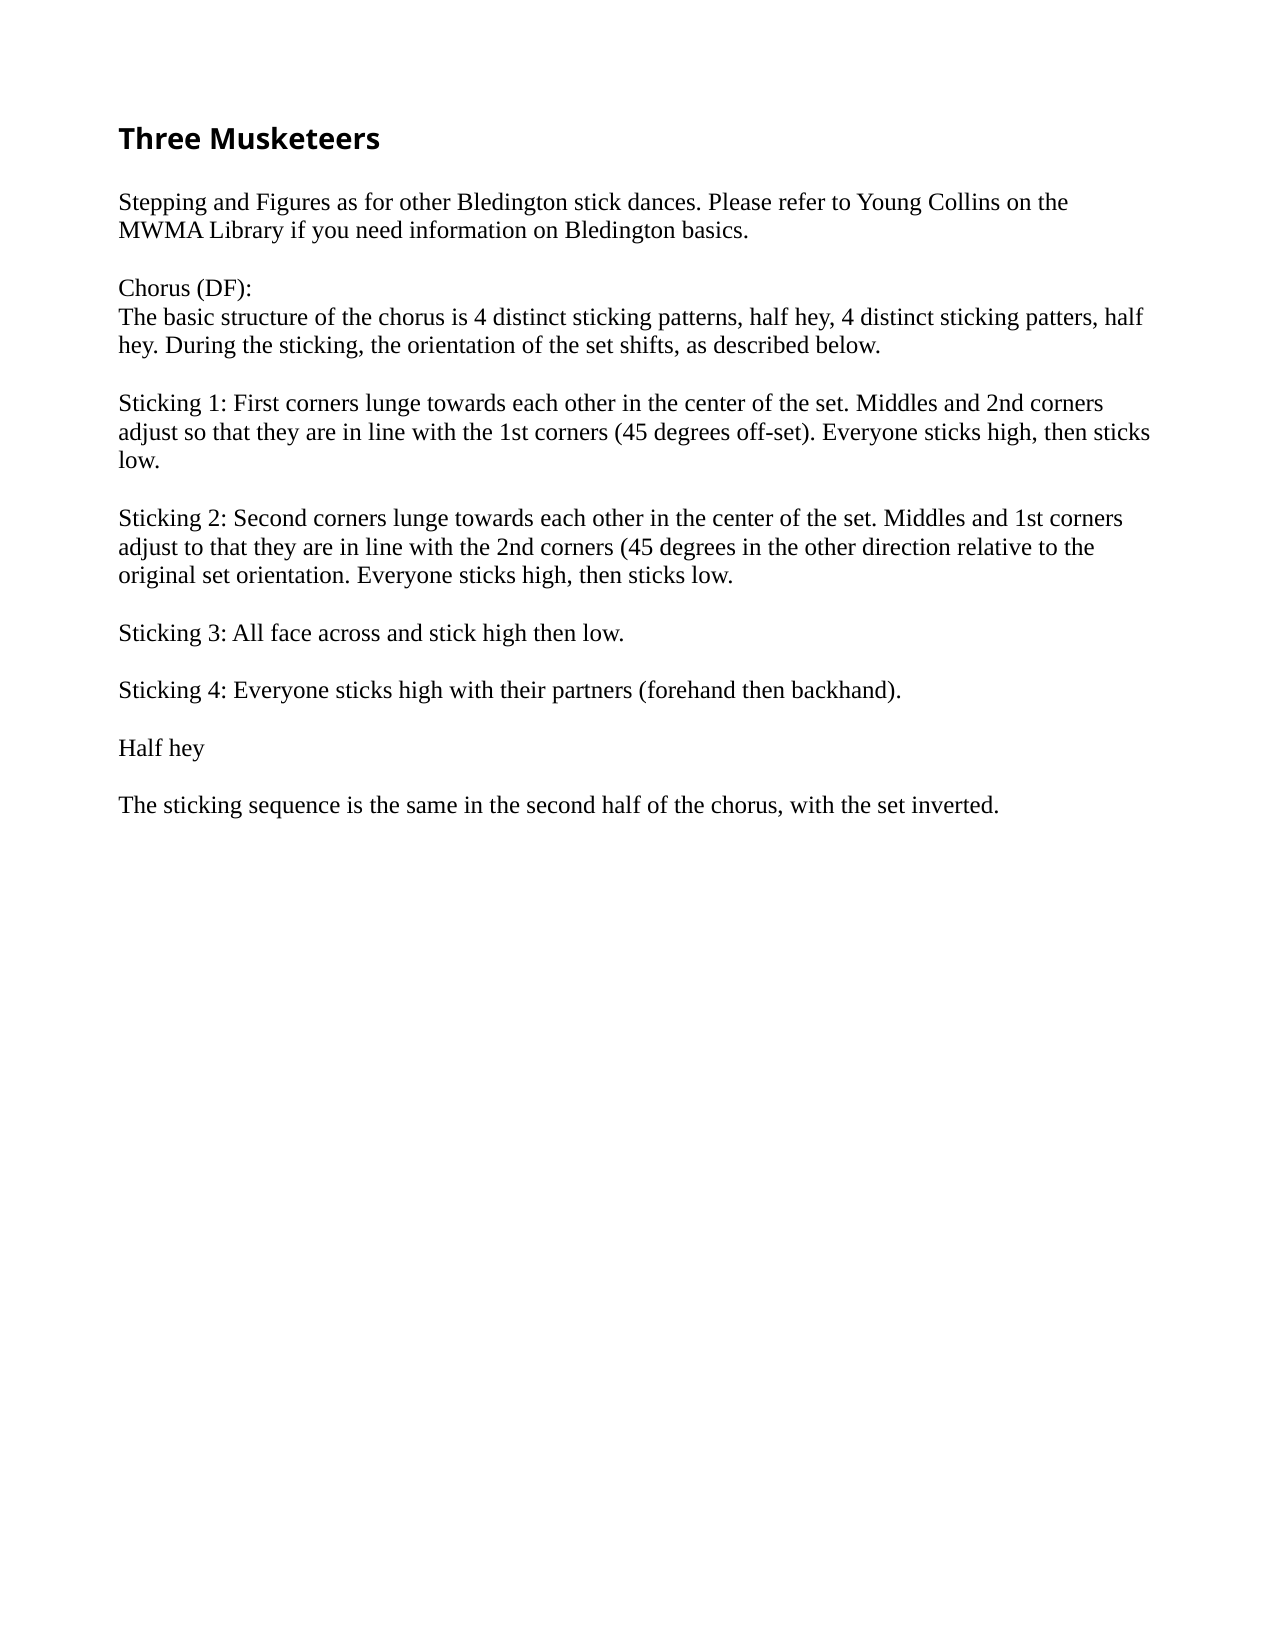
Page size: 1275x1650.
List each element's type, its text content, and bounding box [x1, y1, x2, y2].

text Sticking 2: Second corners lunge towards each other in the center of the set. Middles and 1st corners adjust to that they are in line with the 2nd corners (45 degrees in the other direction relative to the original set orientation. Everyone sticks high, then sticks low. [118, 503, 1157, 589]
text Sticking 3: All face across and stick high then low. [118, 618, 1157, 647]
text Chorus (DF): [118, 273, 1157, 302]
text Three Musketeers [118, 118, 1157, 158]
text Sticking 4: Everyone sticks high with their partners (forehand then backhand). [118, 675, 1157, 704]
text The basic structure of the chorus is 4 distinct sticking patterns, half hey, 4 distinct sticking patters, half hey. During the sticking, the orientation of the set shifts, as described below. [118, 302, 1157, 359]
text The sticking sequence is the same in the second half of the chorus, with the set inverted. [118, 790, 1157, 819]
text Sticking 1: First corners lunge towards each other in the center of the set. Middles and 2nd corners adjust so that they are in line with the 1st corners (45 degrees off-set). Everyone sticks high, then sticks low. [118, 388, 1157, 474]
text Half hey [118, 733, 1157, 762]
text Stepping and Figures as for other Bledington stick dances. Please refer to Young Collins on the MWMA Library if you need information on Bledington basics. [118, 187, 1157, 244]
